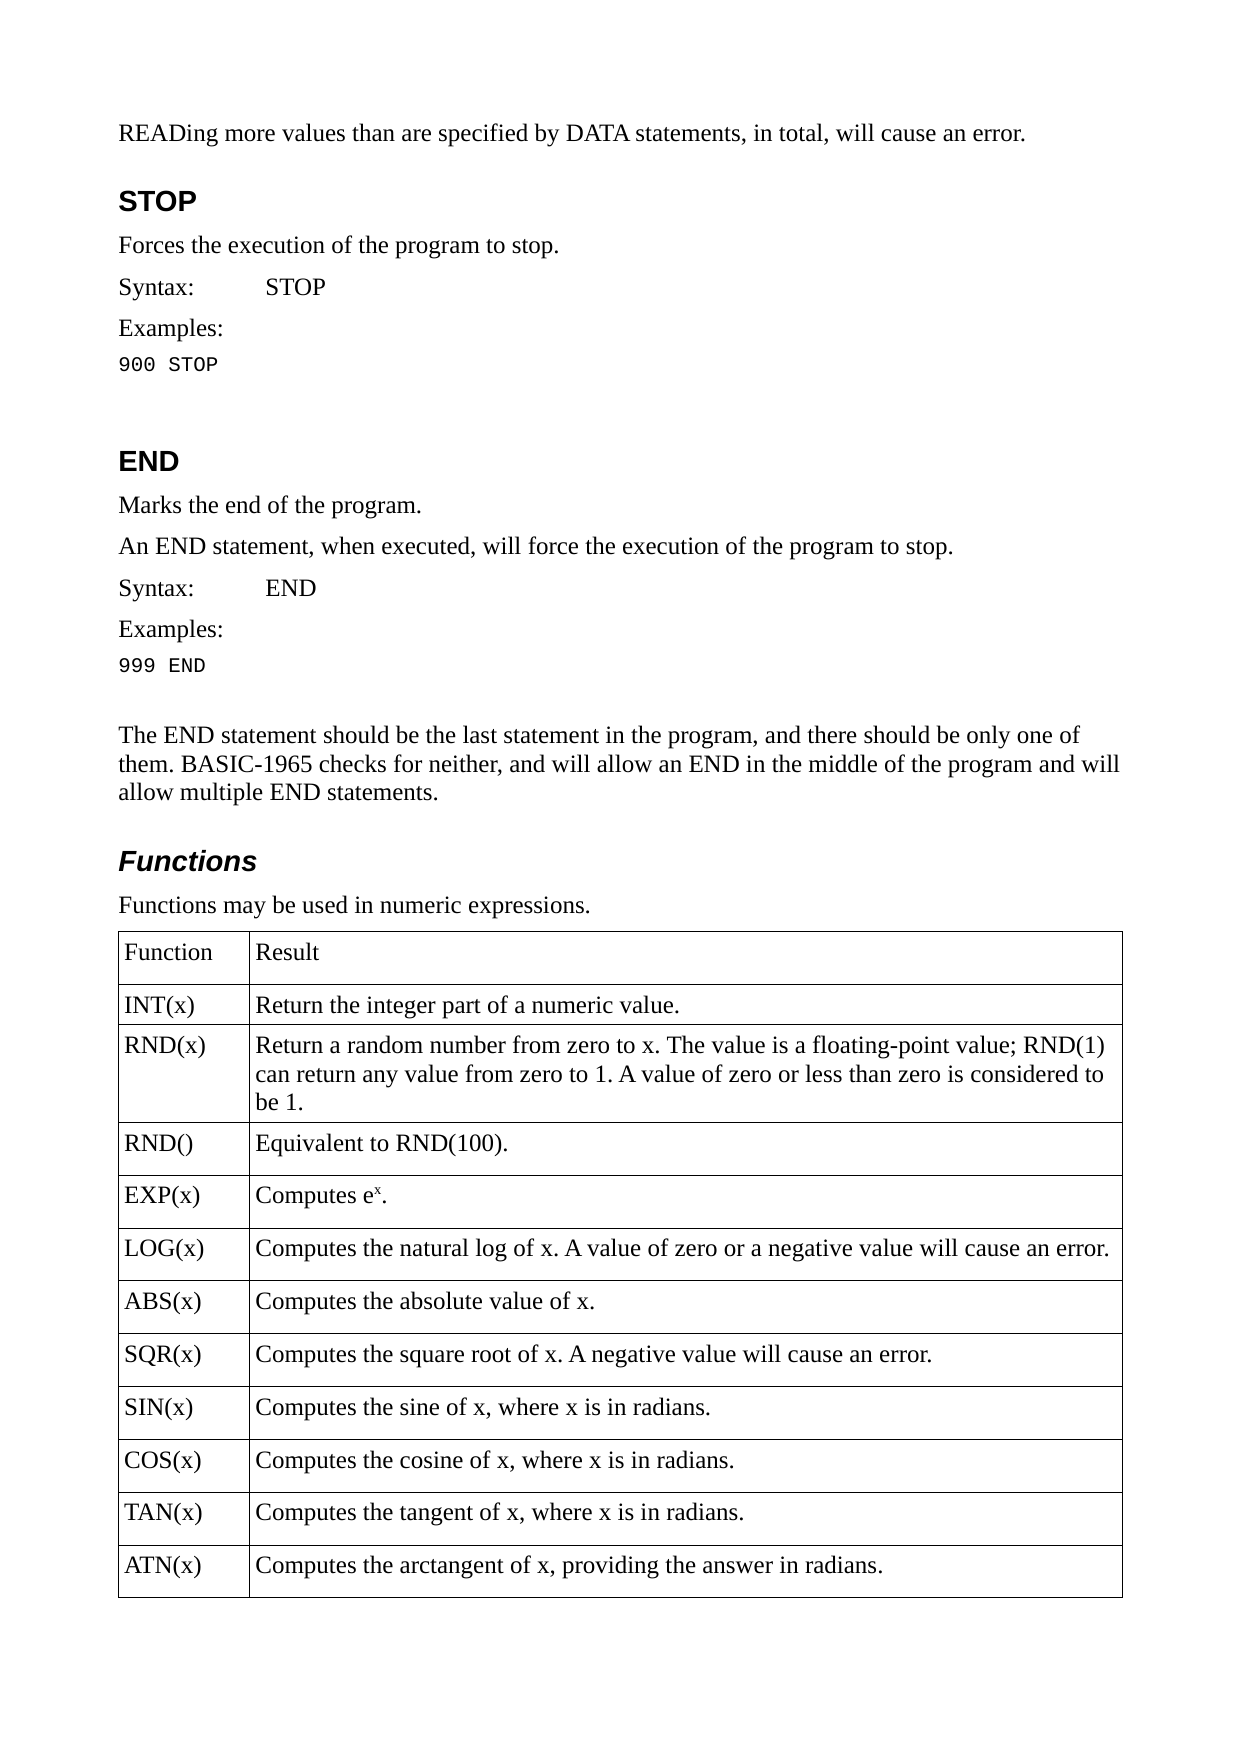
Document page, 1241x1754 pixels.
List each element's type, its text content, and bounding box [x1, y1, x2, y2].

text Marks the end of the program. [118, 490, 1122, 519]
table_header Function [119, 932, 249, 984]
table_cell Computes the absolute value of x. [250, 1281, 1122, 1333]
table_cell LOG(x) [119, 1229, 249, 1280]
text Syntax: STOP [118, 272, 1122, 300]
text Examples: [118, 313, 1122, 342]
text READing more values than are specified by DATA statements, in total, will cause an error. [118, 118, 1122, 147]
table_cell COS(x) [119, 1440, 249, 1492]
text Forces the execution of the program to stop. [118, 230, 1122, 259]
text The END statement should be the last statement in the program, and there should be only one of them. BASIC-1965 checks for neither, and will allow an END in the middle of the program and will allow multiple END statements. [118, 720, 1122, 806]
table_cell SIN(x) [119, 1387, 249, 1439]
subtitle STOP [118, 184, 1122, 218]
table_cell Return a random number from zero to x. The value is a floating-point value; RND(1) can return any value from zero to 1. A value of zero or less than zero is considered to be 1. [250, 1025, 1122, 1122]
text Syntax: END [118, 573, 1122, 601]
table_cell Computes ex. [250, 1176, 1122, 1228]
table_cell Computes the tangent of x, where x is in radians. [250, 1493, 1122, 1544]
text 999 END [118, 655, 1122, 679]
text Examples: [118, 614, 1122, 643]
table_cell RND() [119, 1123, 249, 1175]
table_cell Computes the sine of x, where x is in radians. [250, 1387, 1122, 1439]
table_cell RND(x) [119, 1025, 249, 1122]
subtitle END [118, 444, 1122, 478]
table_cell Return the integer part of a numeric value. [250, 985, 1122, 1024]
table_cell Computes the arctangent of x, providing the answer in radians. [250, 1546, 1122, 1597]
text Functions may be used in numeric expressions. [118, 890, 1122, 918]
table_cell TAN(x) [119, 1493, 249, 1544]
table_cell INT(x) [119, 985, 249, 1024]
table_cell EXP(x) [119, 1176, 249, 1228]
text 900 STOP [118, 354, 1122, 378]
table_cell Computes the cosine of x, where x is in radians. [250, 1440, 1122, 1492]
table_cell ATN(x) [119, 1546, 249, 1597]
table_cell SQR(x) [119, 1334, 249, 1386]
table_header Result [250, 932, 1122, 984]
table_cell ABS(x) [119, 1281, 249, 1333]
table_cell Computes the square root of x. A negative value will cause an error. [250, 1334, 1122, 1386]
table_cell Computes the natural log of x. A value of zero or a negative value will cause an error. [250, 1229, 1122, 1280]
subtitle Functions [118, 844, 1122, 877]
table_cell Equivalent to RND(100). [250, 1123, 1122, 1175]
text An END statement, when executed, will force the execution of the program to stop. [118, 531, 1122, 560]
